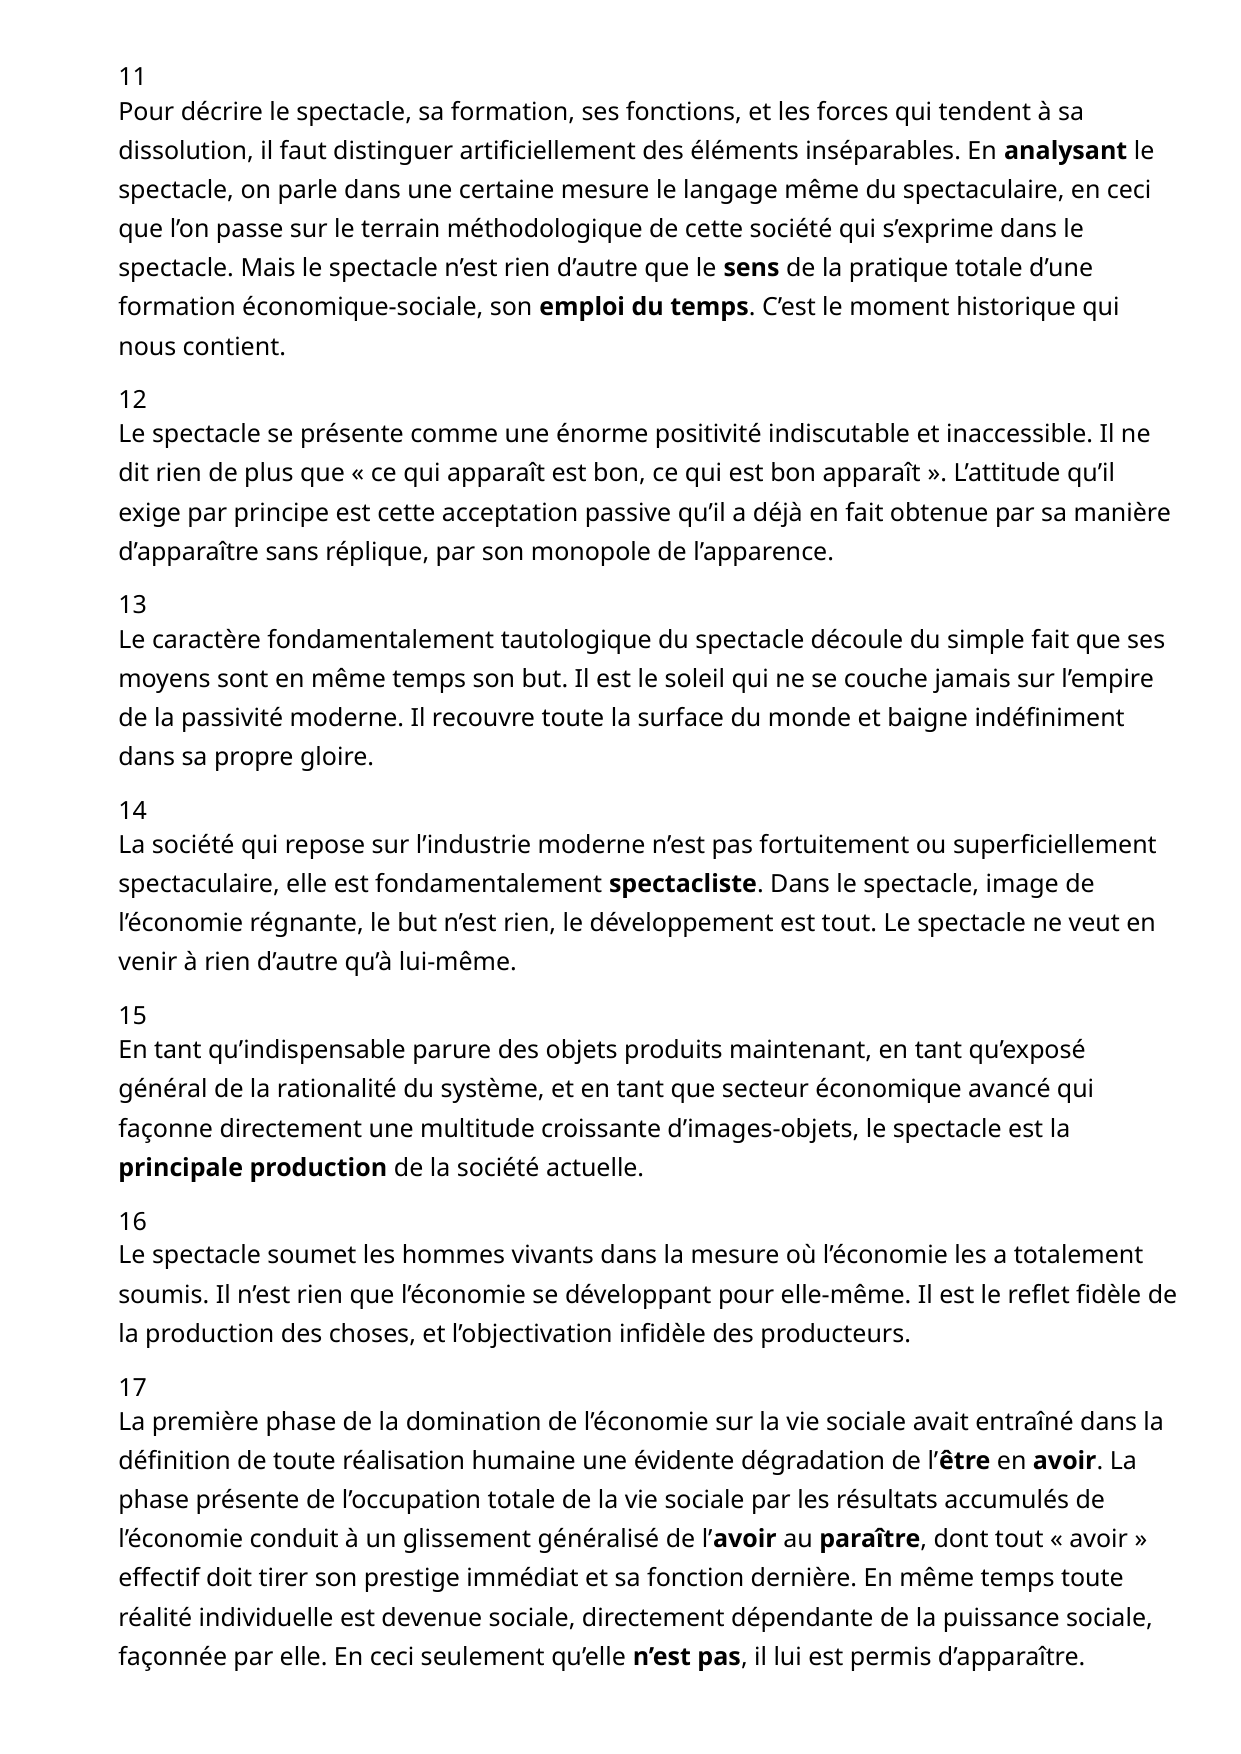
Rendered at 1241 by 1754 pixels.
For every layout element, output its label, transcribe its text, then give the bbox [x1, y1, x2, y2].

text En tant qu’indispensable parure des objets produits maintenant, en tant qu’exposé général de la rationalité du système, et en tant que secteur économique avancé qui façonne directement une multitude croissante d’images-objets, le spectacle est la principale production de la société actuelle. [118, 1032, 1181, 1183]
text Le caractère fondamentalement tautologique du spectacle découle du simple fait que ses moyens sont en même temps son but. Il est le soleil qui ne se couche jamais sur l’empire de la passivité moderne. Il recouvre toute la surface du monde et baigne indéfiniment dans sa propre gloire. [118, 621, 1181, 773]
text 17 [118, 1369, 1181, 1403]
text 12 [118, 382, 1181, 416]
text 15 [118, 998, 1181, 1032]
text 11 [118, 59, 1181, 93]
text 13 [118, 587, 1181, 621]
text La société qui repose sur l’industrie moderne n’est pas fortuitement ou superficiellement spectaculaire, elle est fondamentalement spectacliste. Dans le spectacle, image de l’économie régnante, le but n’est rien, le développement est tout. Le spectacle ne veut en venir à rien d’autre qu’à lui-même. [118, 827, 1181, 978]
text Le spectacle se présente comme une énorme positivité indiscutable et inaccessible. Il ne dit rien de plus que « ce qui apparaît est bon, ce qui est bon apparaît ». L’attitude qu’il exige par principe est cette acceptation passive qu’il a déjà en fait obtenue par sa manière d’apparaître sans réplique, par son monopole de l’apparence. [118, 416, 1181, 567]
text La première phase de la domination de l’économie sur la vie sociale avait entraîné dans la définition de toute réalisation humaine une évidente dégradation de l’être en avoir. La phase présente de l’occupation totale de la vie sociale par les résultats accumulés de l’économie conduit à un glissement généralisé de l’avoir au paraître, dont tout « avoir » effectif doit tirer son prestige immédiat et sa fonction dernière. En même temps toute réalité individuelle est devenue sociale, directement dépendante de la puissance sociale, façonnée par elle. En ceci seulement qu’elle n’est pas, il lui est permis d’apparaître. [118, 1403, 1181, 1672]
text 14 [118, 792, 1181, 827]
text Le spectacle soumet les hommes vivants dans la mesure où l’économie les a totalement soumis. Il n’est rien que l’économie se développant pour elle-même. Il est le reflet fidèle de la production des choses, et l’objectivation infidèle des producteurs. [118, 1237, 1181, 1349]
text Pour décrire le spectacle, sa formation, ses fonctions, et les forces qui tendent à sa dissolution, il faut distinguer artificiellement des éléments inséparables. En analysant le spectacle, on parle dans une certaine mesure le langage même du spectaculaire, en ceci que l’on passe sur le terrain méthodologique de cette société qui s’exprime dans le spectacle. Mais le spectacle n’est rien d’autre que le sens de la pratique totale d’une formation économique-sociale, son emploi du temps. C’est le moment historique qui nous contient. [118, 93, 1181, 362]
text 16 [118, 1203, 1181, 1237]
